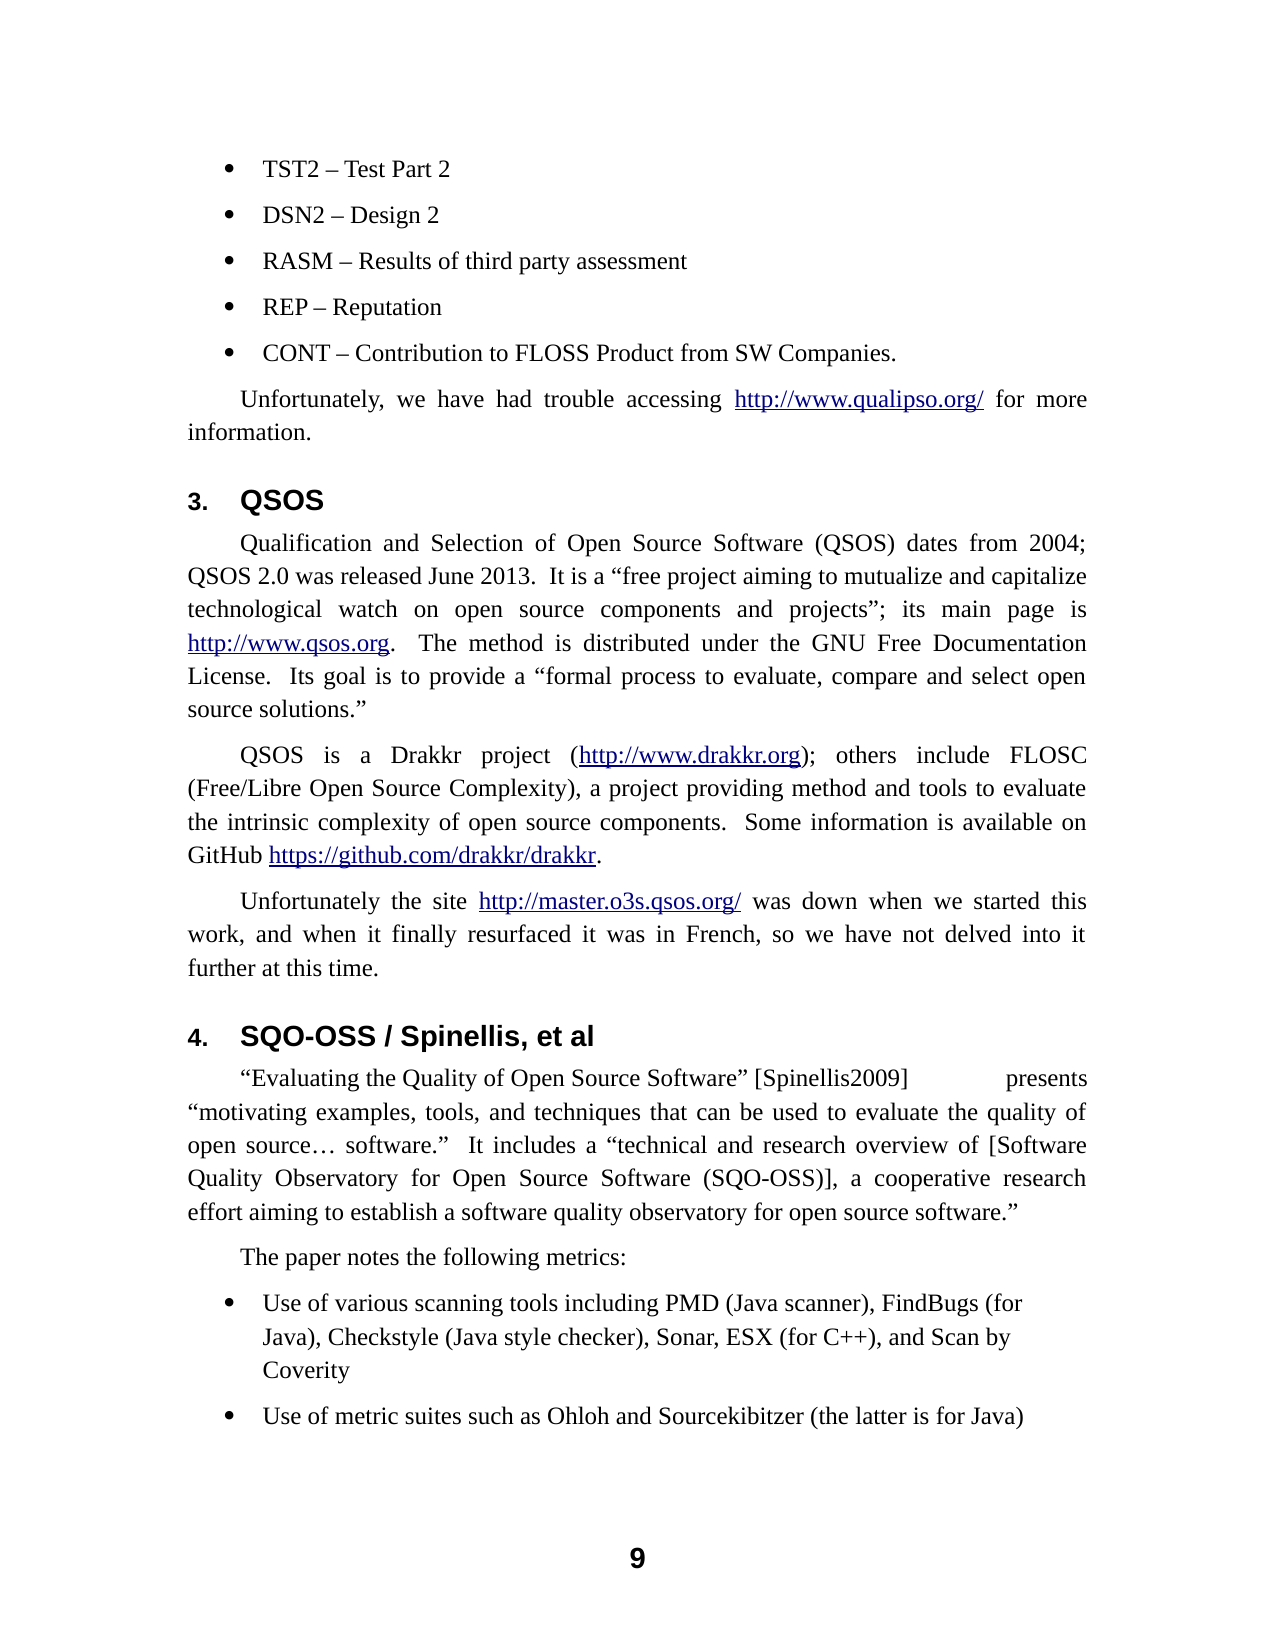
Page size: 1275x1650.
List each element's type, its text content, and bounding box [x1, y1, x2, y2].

text Unfortunately the site http://master.o3s.qsos.org/ was down when we started this work, and when it finally resurfaced it was in French, so we have not delved into it further at this time. [187, 881, 1087, 981]
text The paper notes the following metrics: [187, 1238, 1087, 1271]
list Use of metric suites such as Ohloh and Sourcekibitzer (the latter is for Java) [225, 1396, 1087, 1429]
text Unfortunately, we have had trouble accessing http://www.qualipso.org/ for more information. [187, 379, 1087, 446]
list RASM – Results of third party assessment [225, 242, 1087, 275]
subtitle QSOS [187, 483, 1087, 517]
list TST2 – Test Part 2 [225, 150, 1087, 183]
list DSN2 – Design 2 [225, 196, 1087, 229]
text “Evaluating the Quality of Open Source Software” [Spinellis2009] presents “motivating examples, tools, and techniques that can be used to evaluate the quality of open source… software.” It includes a “technical and research overview of [Software Quality Observatory for Open Source Software (SQO-OSS)], a cooperative research effort aiming to establish a software quality observatory for open source software.” [187, 1059, 1087, 1225]
list CONT – Contribution to FLOSS Product from SW Companies. [225, 333, 1087, 367]
text QSOS is a Drakkr project (http://www.drakkr.org); others include FLOSC (Free/Libre Open Source Complexity), a project providing method and tools to evaluate the intrinsic complexity of open source components. Some information is available on GitHub https://github.com/drakkr/drakkr. [187, 736, 1087, 869]
list Use of various scanning tools including PMD (Java scanner), FindBugs (for Java), Checkstyle (Java style checker), Sonar, ESX (for C++), and Scan by Coverity [225, 1284, 1087, 1384]
subtitle SQO-OSS / Spinellis, et al [187, 1019, 1087, 1052]
list REP – Reputation [225, 287, 1087, 321]
text Qualification and Selection of Open Source Software (QSOS) dates from 2004; QSOS 2.0 was released June 2013. It is a “free project aiming to mutualize and capitalize technological watch on open source components and projects”; its main page is http://www.qsos.org. The method is distributed under the GNU Free Documentation License. Its goal is to provide a “formal process to evaluate, compare and select open source solutions.” [187, 523, 1087, 723]
